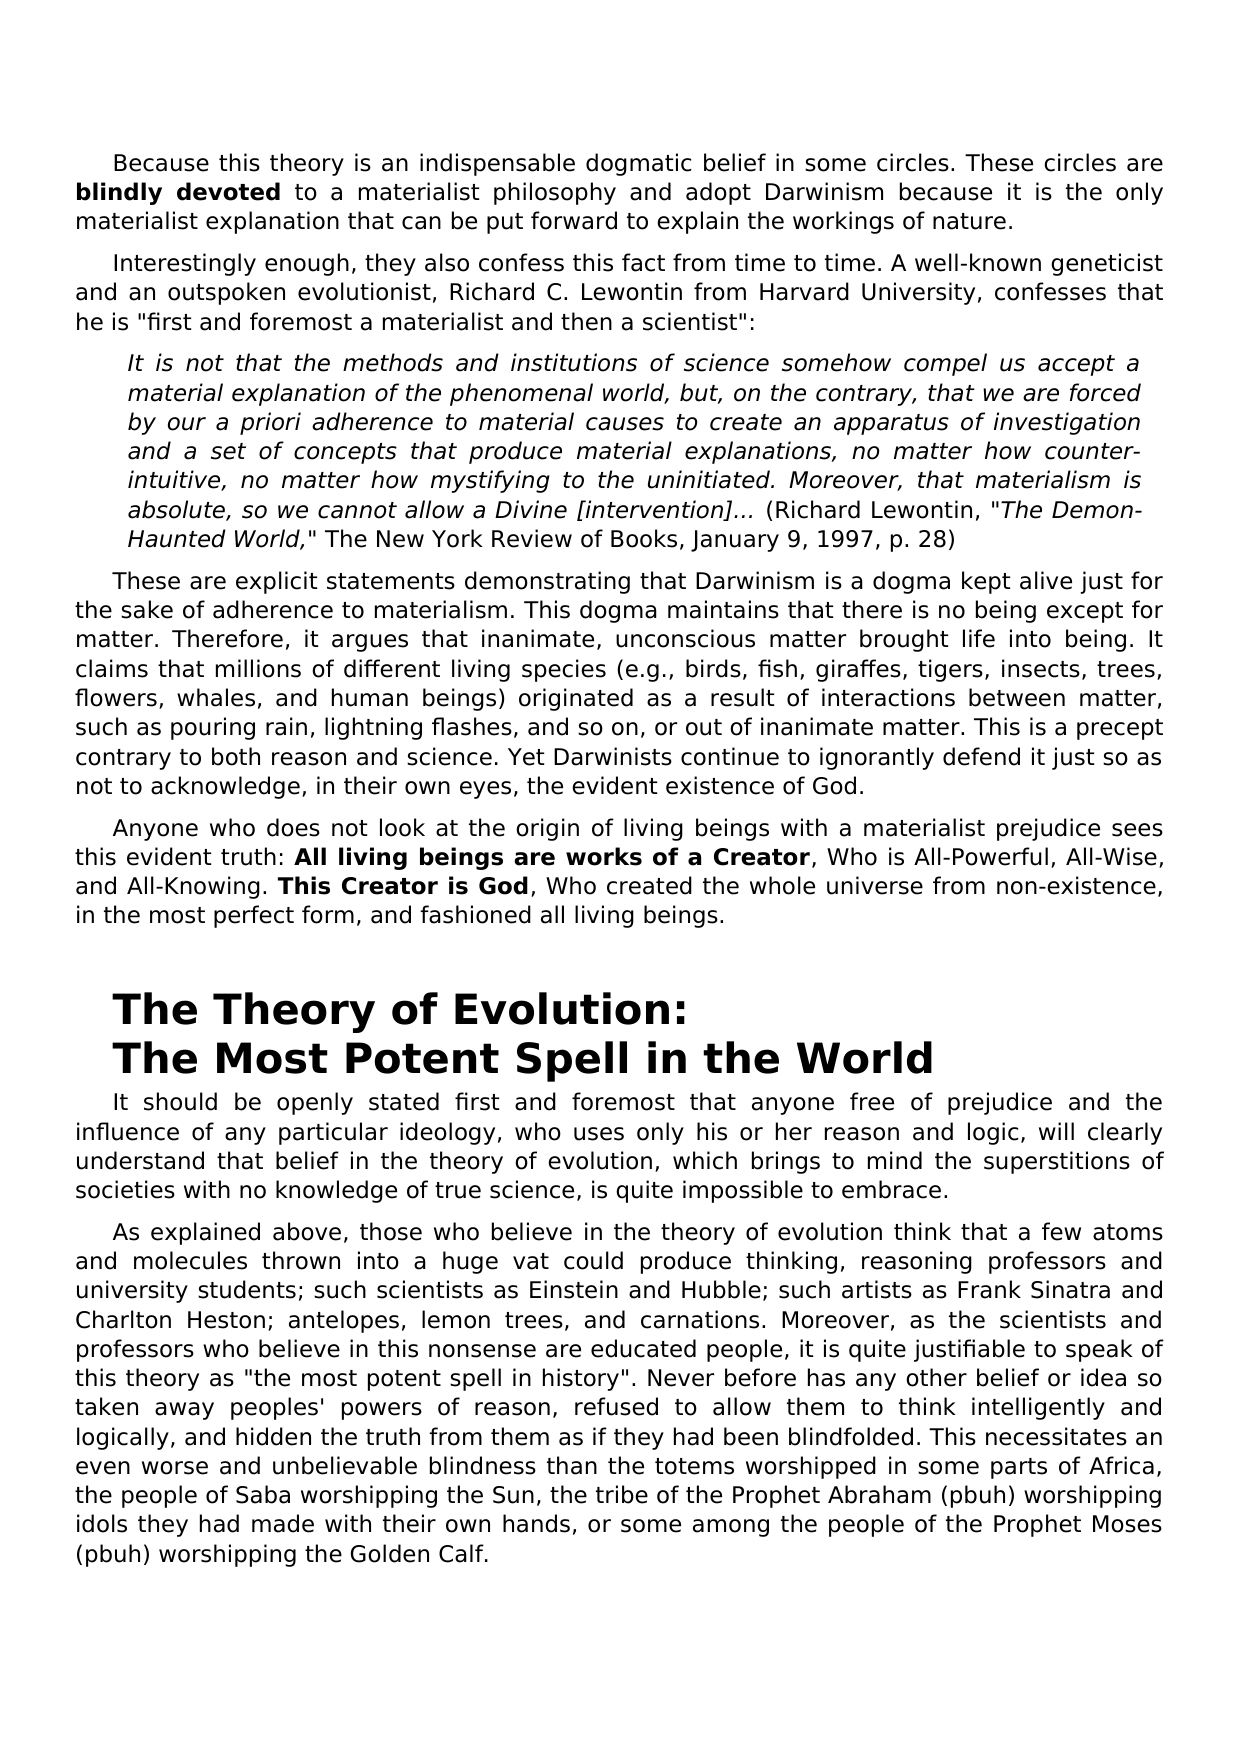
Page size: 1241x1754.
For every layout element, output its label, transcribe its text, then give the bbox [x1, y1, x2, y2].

text It should be openly stated first and foremost that anyone free of prejudice and the influence of any particular ideology, who uses only his or her reason and logic, will clearly understand that belief in the theory of evolution, which brings to mind the superstitions of societies with no knowledge of true science, is quite impossible to embrace. [75, 1089, 1165, 1204]
text These are explicit statements demonstrating that Darwinism is a dogma kept alive just for the sake of adherence to materialism. This dogma maintains that there is no being except for matter. Therefore, it argues that inanimate, unconscious matter brought life into being. It claims that millions of different living species (e.g., birds, fish, giraffes, tigers, insects, trees, flowers, whales, and human beings) originated as a result of interactions between matter, such as pouring rain, lightning flashes, and so on, or out of inanimate matter. This is a precept contrary to both reason and science. Yet Darwinists continue to ignorantly defend it just so as not to acknowledge, in their own eyes, the evident existence of God. [75, 568, 1165, 799]
text Interestingly enough, they also confess this fact from time to time. A well-known geneticist and an outspoken evolutionist, Richard C. Lewontin from Harvard University, confesses that he is "first and foremost a materialist and then a scientist": [75, 250, 1165, 336]
subtitle The Theory of Evolution: The Most Potent Spell in the World [112, 986, 1165, 1083]
text Anyone who does not look at the origin of living beings with a materialist prejudice sees this evident truth: All living beings are works of a Creator, Who is All-Powerful, All-Wise, and All-Knowing. This Creator is God, Who created the whole universe from non-existence, in the most perfect form, and fashioned all living beings. [75, 815, 1165, 929]
text As explained above, those who believe in the theory of evolution think that a few atoms and molecules thrown into a huge vat could produce thinking, reasoning professors and university students; such scientists as Einstein and Hubble; such artists as Frank Sinatra and Charlton Heston; antelopes, lemon trees, and carnations. Moreover, as the scientists and professors who believe in this nonsense are educated people, it is quite justifiable to speak of this theory as "the most potent spell in history". Never before has any other belief or idea so taken away peoples' powers of reason, refused to allow them to think intelligently and logically, and hidden the truth from them as if they had been blindfolded. This necessitates an even worse and unbelievable blindness than the totems worshipped in some parts of Africa, the people of Saba worshipping the Sun, the tribe of the Prophet Abraham (pbuh) worshipping idols they had made with their own hands, or some among the people of the Prophet Moses (pbuh) worshipping the Golden Calf. [75, 1219, 1165, 1568]
text It is not that the methods and institutions of science somehow compel us accept a material explanation of the phenomenal world, but, on the contrary, that we are forced by our a priori adherence to material causes to create an apparatus of investigation and a set of concepts that produce material explanations, no matter how counter-intuitive, no matter how mystifying to the uninitiated. Moreover, that materialism is absolute, so we cannot allow a Divine [intervention]... (Richard Lewontin, "The Demon-Haunted World," The New York Review of Books, January 9, 1997, p. 28) [127, 351, 1143, 553]
text Because this theory is an indispensable dogmatic belief in some circles. These circles are blindly devoted to a materialist philosophy and adopt Darwinism because it is the only materialist explanation that can be put forward to explain the workings of nature. [75, 150, 1165, 235]
